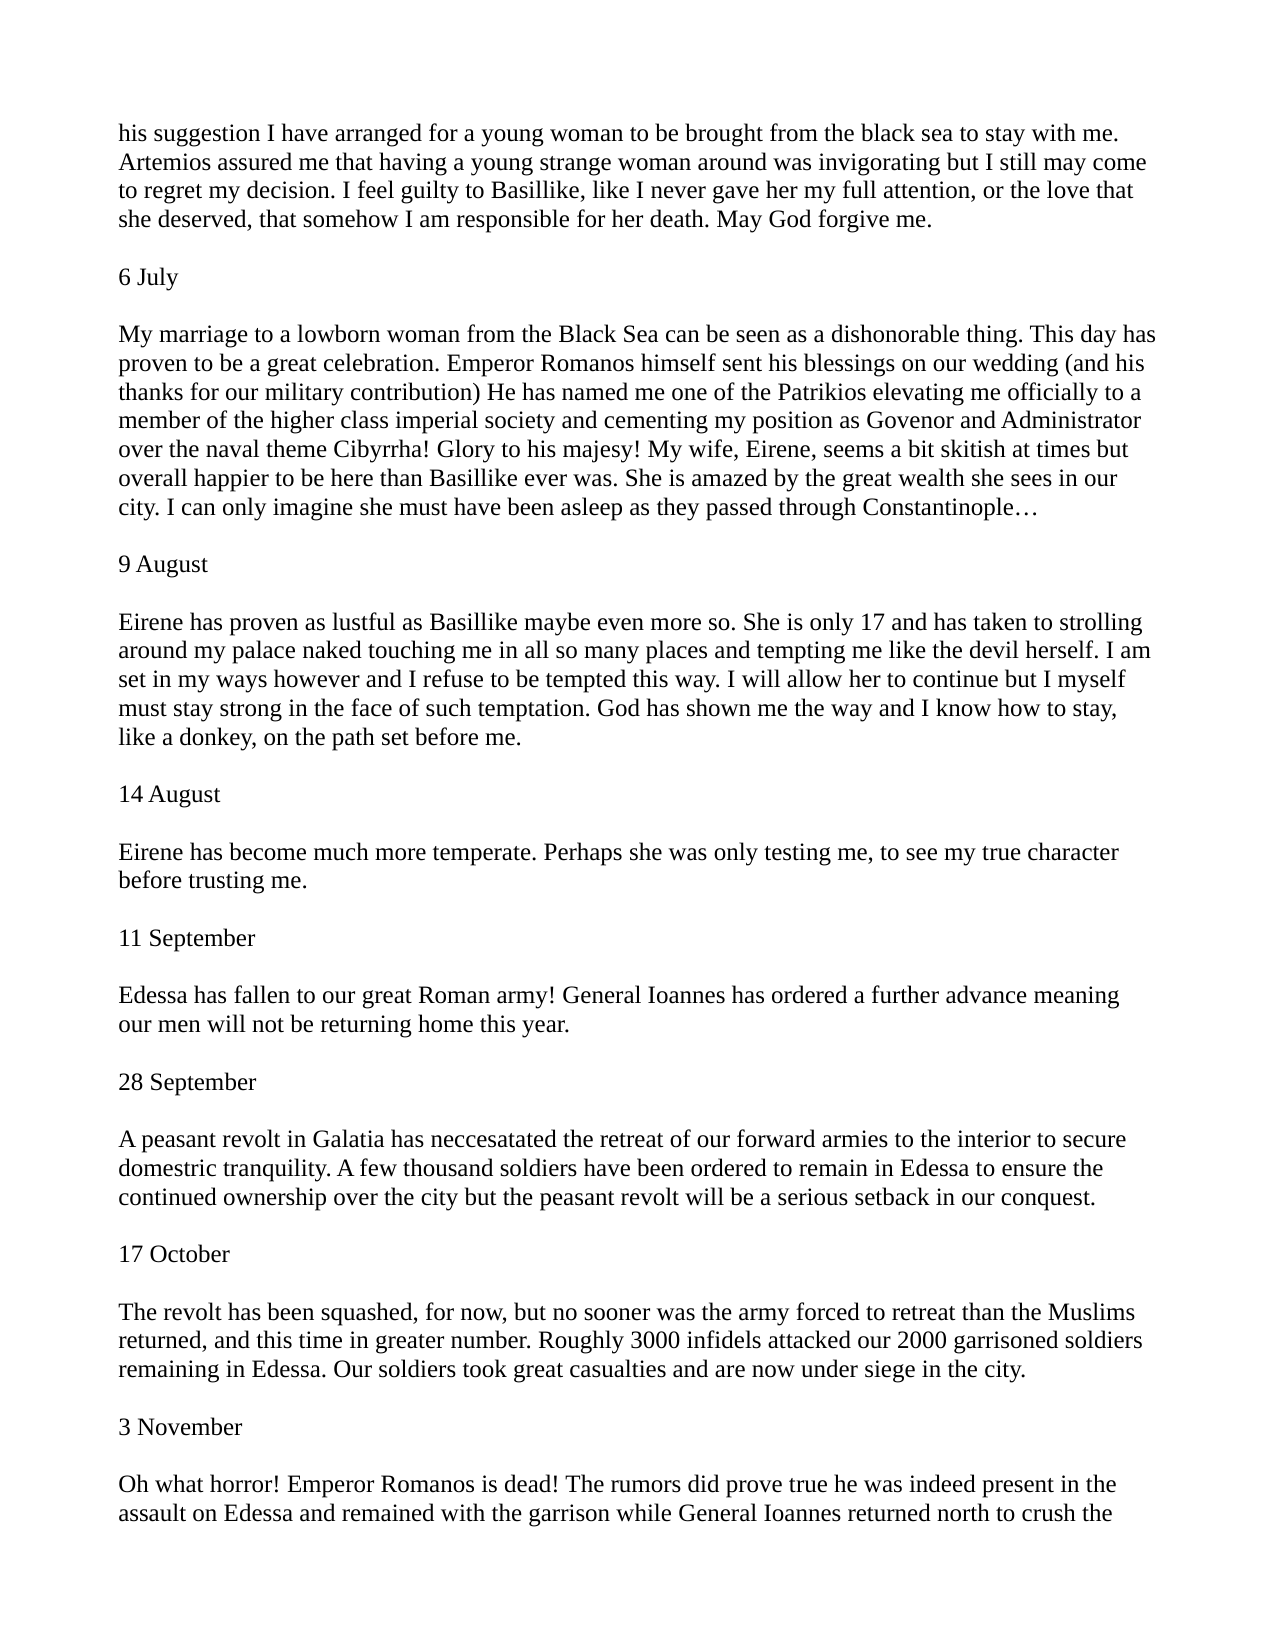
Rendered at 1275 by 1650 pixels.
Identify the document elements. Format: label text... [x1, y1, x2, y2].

text Eirene has become much more temperate. Perhaps she was only testing me, to see my true character before trusting me. [118, 837, 1157, 894]
text his suggestion I have arranged for a young woman to be brought from the black sea to stay with me. Artemios assured me that having a young strange woman around was invigorating but I still may come to regret my decision. I feel guilty to Basillike, like I never gave her my full attention, or the love that she deserved, that somehow I am responsible for her death. May God forgive me. [118, 118, 1157, 233]
text 3 November [118, 1412, 1157, 1441]
text 11 September [118, 923, 1157, 952]
text Oh what horror! Emperor Romanos is dead! The rumors did prove true he was indeed present in the assault on Edessa and remained with the garrison while General Ioannes returned north to crush the [118, 1469, 1157, 1527]
text 9 August [118, 549, 1157, 578]
text 6 July [118, 262, 1157, 291]
text 14 August [118, 779, 1157, 808]
text Eirene has proven as lustful as Basillike maybe even more so. She is only 17 and has taken to strolling around my palace naked touching me in all so many places and tempting me like the devil herself. I am set in my ways however and I refuse to be tempted this way. I will allow her to continue but I myself must stay strong in the face of such temptation. God has shown me the way and I know how to stay, like a donkey, on the path set before me. [118, 607, 1157, 751]
text 17 October [118, 1239, 1157, 1268]
text A peasant revolt in Galatia has neccesatated the retreat of our forward armies to the interior to secure domestric tranquility. A few thousand soldiers have been ordered to remain in Edessa to ensure the continued ownership over the city but the peasant revolt will be a serious setback in our conquest. [118, 1124, 1157, 1211]
text The revolt has been squashed, for now, but no sooner was the army forced to retreat than the Muslims returned, and this time in greater number. Roughly 3000 infidels attacked our 2000 garrisoned soldiers remaining in Edessa. Our soldiers took great casualties and are now under siege in the city. [118, 1297, 1157, 1383]
text My marriage to a lowborn woman from the Black Sea can be seen as a dishonorable thing. This day has proven to be a great celebration. Emperor Romanos himself sent his blessings on our wedding (and his thanks for our military contribution) He has named me one of the Patrikios elevating me officially to a member of the higher class imperial society and cementing my position as Govenor and Administrator over the naval theme Cibyrrha! Glory to his majesy! My wife, Eirene, seems a bit skitish at times but overall happier to be here than Basillike ever was. She is amazed by the great wealth she sees in our city. I can only imagine she must have been asleep as they passed through Constantinople… [118, 319, 1157, 521]
text 28 September [118, 1067, 1157, 1096]
text Edessa has fallen to our great Roman army! General Ioannes has ordered a further advance meaning our men will not be returning home this year. [118, 981, 1157, 1038]
